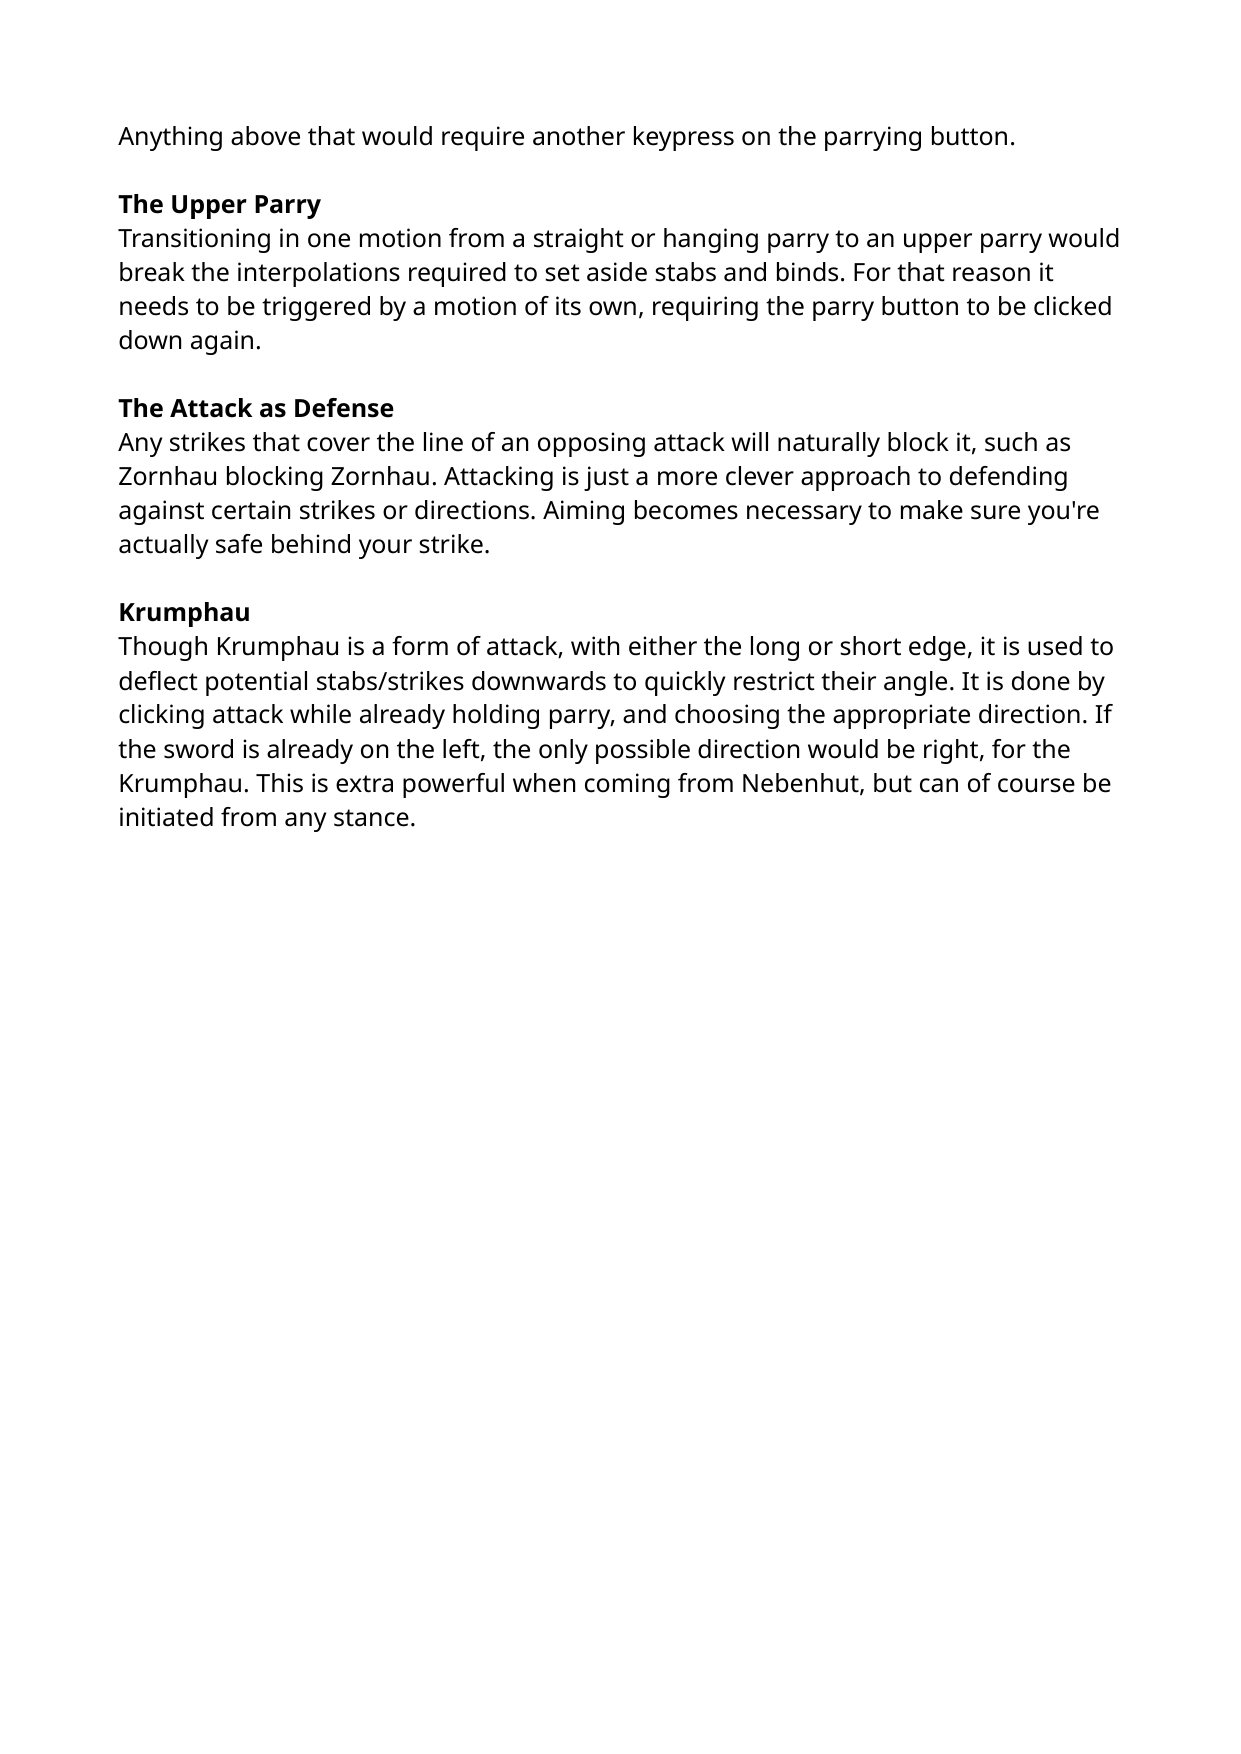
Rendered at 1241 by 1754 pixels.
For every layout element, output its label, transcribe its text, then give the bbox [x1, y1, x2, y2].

text Any strikes that cover the line of an opposing attack will naturally block it, such as Zornhau blocking Zornhau. Attacking is just a more clever approach to defending against certain strikes or directions. Aiming becomes necessary to make sure you're actually safe behind your strike. [118, 425, 1122, 561]
text Though Krumphau is a form of attack, with either the long or short edge, it is used to deflect potential stabs/strikes downwards to quickly restrict their angle. It is done by clicking attack while already holding parry, and choosing the appropriate direction. If the sword is already on the left, the only possible direction would be right, for the Krumphau. This is extra powerful when coming from Nebenhut, but can of course be initiated from any stance. [118, 629, 1122, 833]
text Krumphau [118, 595, 1122, 629]
text Transitioning in one motion from a straight or hanging parry to an upper parry would break the interpolations required to set aside stabs and binds. For that reason it needs to be triggered by a motion of its own, requiring the parry button to be clicked down again. [118, 220, 1122, 357]
text Anything above that would require another keypress on the parrying button. [118, 118, 1122, 152]
text The Attack as Defense [118, 391, 1122, 425]
text The Upper Parry [118, 186, 1122, 220]
